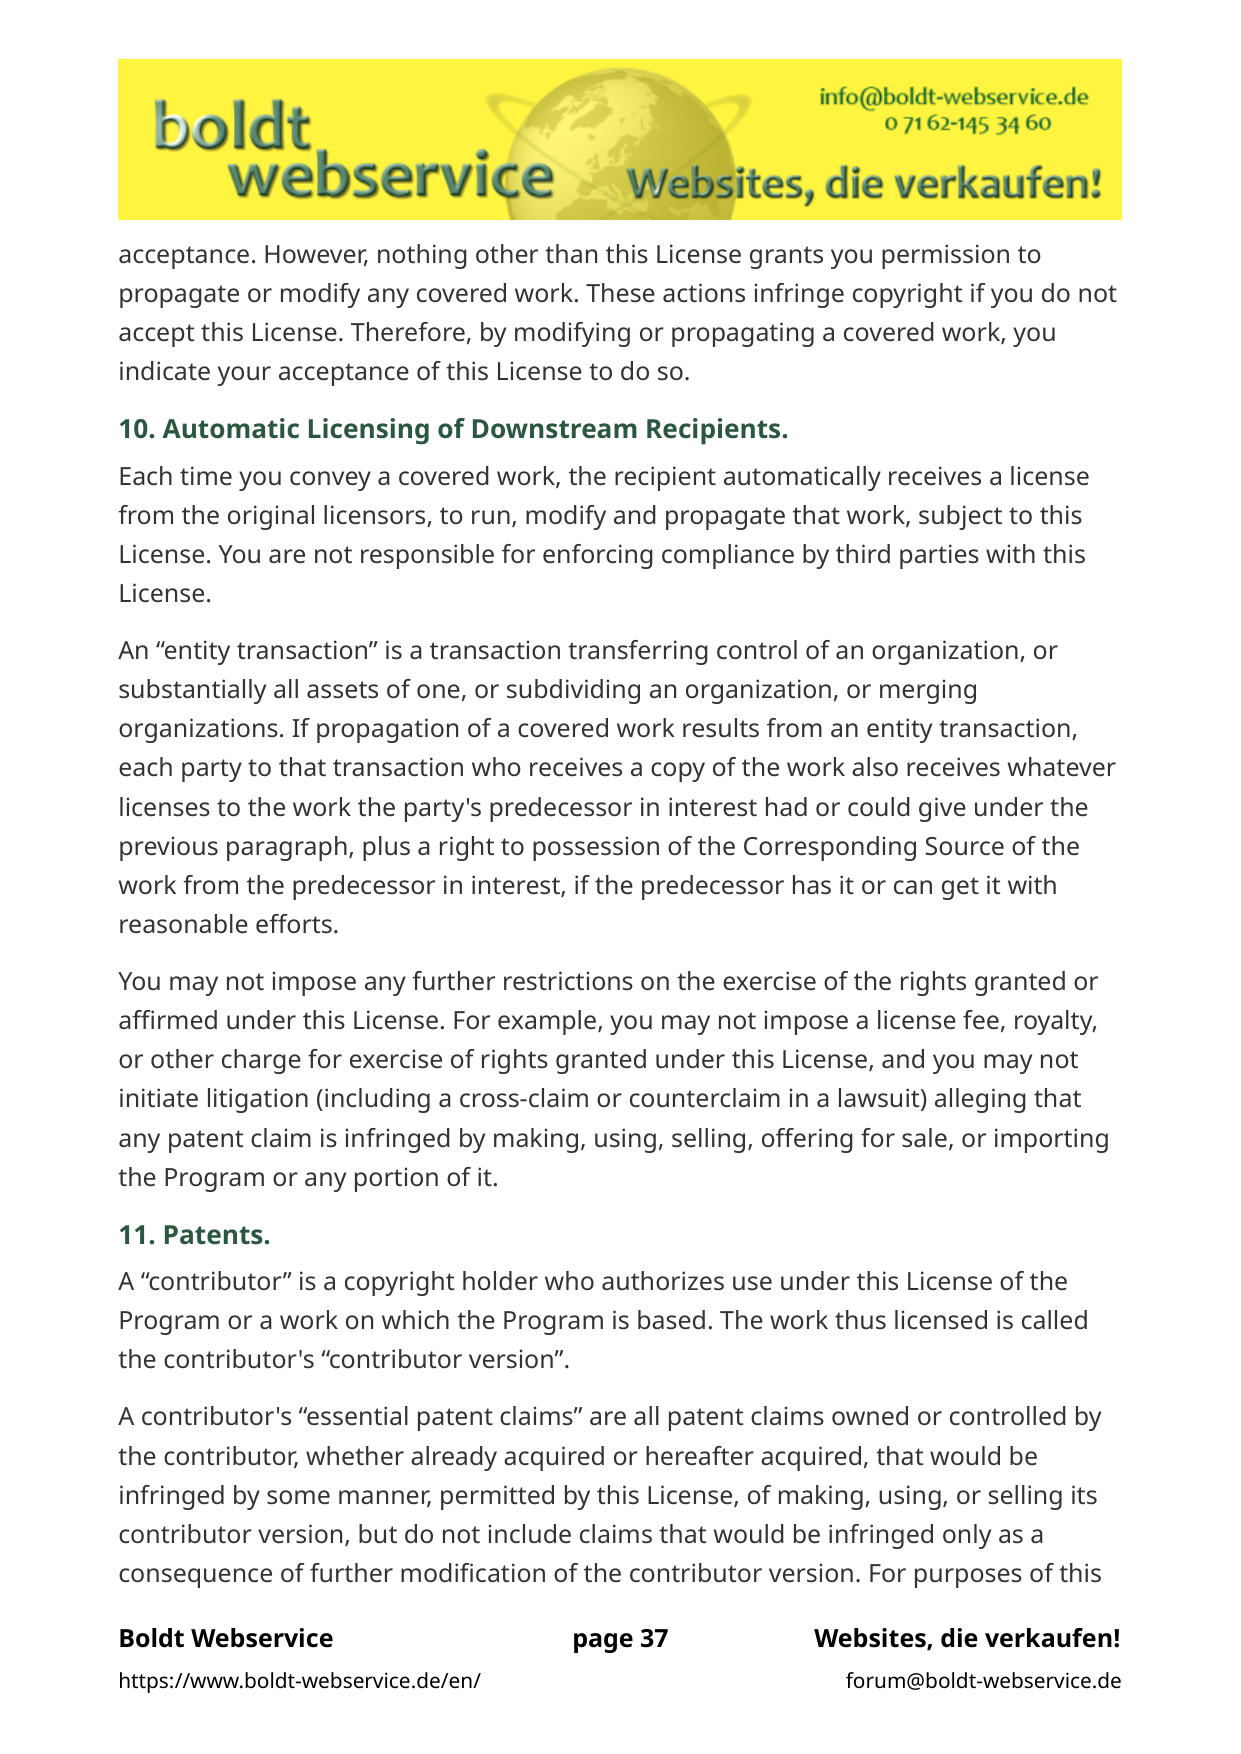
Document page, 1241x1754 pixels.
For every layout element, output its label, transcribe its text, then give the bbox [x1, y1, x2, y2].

text A contributor's “essential patent claims” are all patent claims owned or controlled by the contributor, whether already acquired or hereafter acquired, that would be infringed by some manner, permitted by this License, of making, using, or selling its contributor version, but do not include claims that would be infringed only as a consequence of further modification of the contributor version. For purposes of this [118, 1399, 1122, 1590]
text acceptance. However, nothing other than this License grants you permission to propagate or modify any covered work. These actions infringe copyright if you do not accept this License. Therefore, by modifying or propagating a covered work, you indicate your acceptance of this License to do so. [118, 236, 1122, 388]
subtitle 11. Patents. [118, 1216, 1122, 1252]
text Each time you convey a covered work, the recipient automatically receives a license from the original licensors, to run, modify and propagate that work, subject to this License. You are not responsible for enforcing compliance by third parties with this License. [118, 458, 1122, 610]
text You may not impose any further restrictions on the exercise of the rights granted or affirmed under this License. For example, you may not impose a license fee, royalty, or other charge for exercise of rights granted under this License, and you may not initiate litigation (including a cross-claim or counterclaim in a lawsuit) alleging that any patent claim is infringed by making, using, selling, offering for sale, or importing the Program or any portion of it. [118, 963, 1122, 1193]
text A “contributor” is a copyright holder who authorizes use under this License of the Program or a work on which the Program is based. The work thus licensed is called the contributor's “contributor version”. [118, 1264, 1122, 1376]
text An “entity transaction” is a transaction transferring control of an organization, or substantially all assets of one, or subdividing an organization, or merging organizations. If propagation of a covered work results from an entity transaction, each party to that transaction who receives a copy of the work also receives whatever licenses to the work the party's predecessor in interest had or could give under the previous paragraph, plus a right to possession of the Corresponding Source of the work from the predecessor in interest, if the predecessor has it or can get it with reasonable efforts. [118, 632, 1122, 941]
subtitle 10. Automatic Licensing of Downstream Recipients. [118, 411, 1122, 446]
picture [118, 59, 1123, 220]
